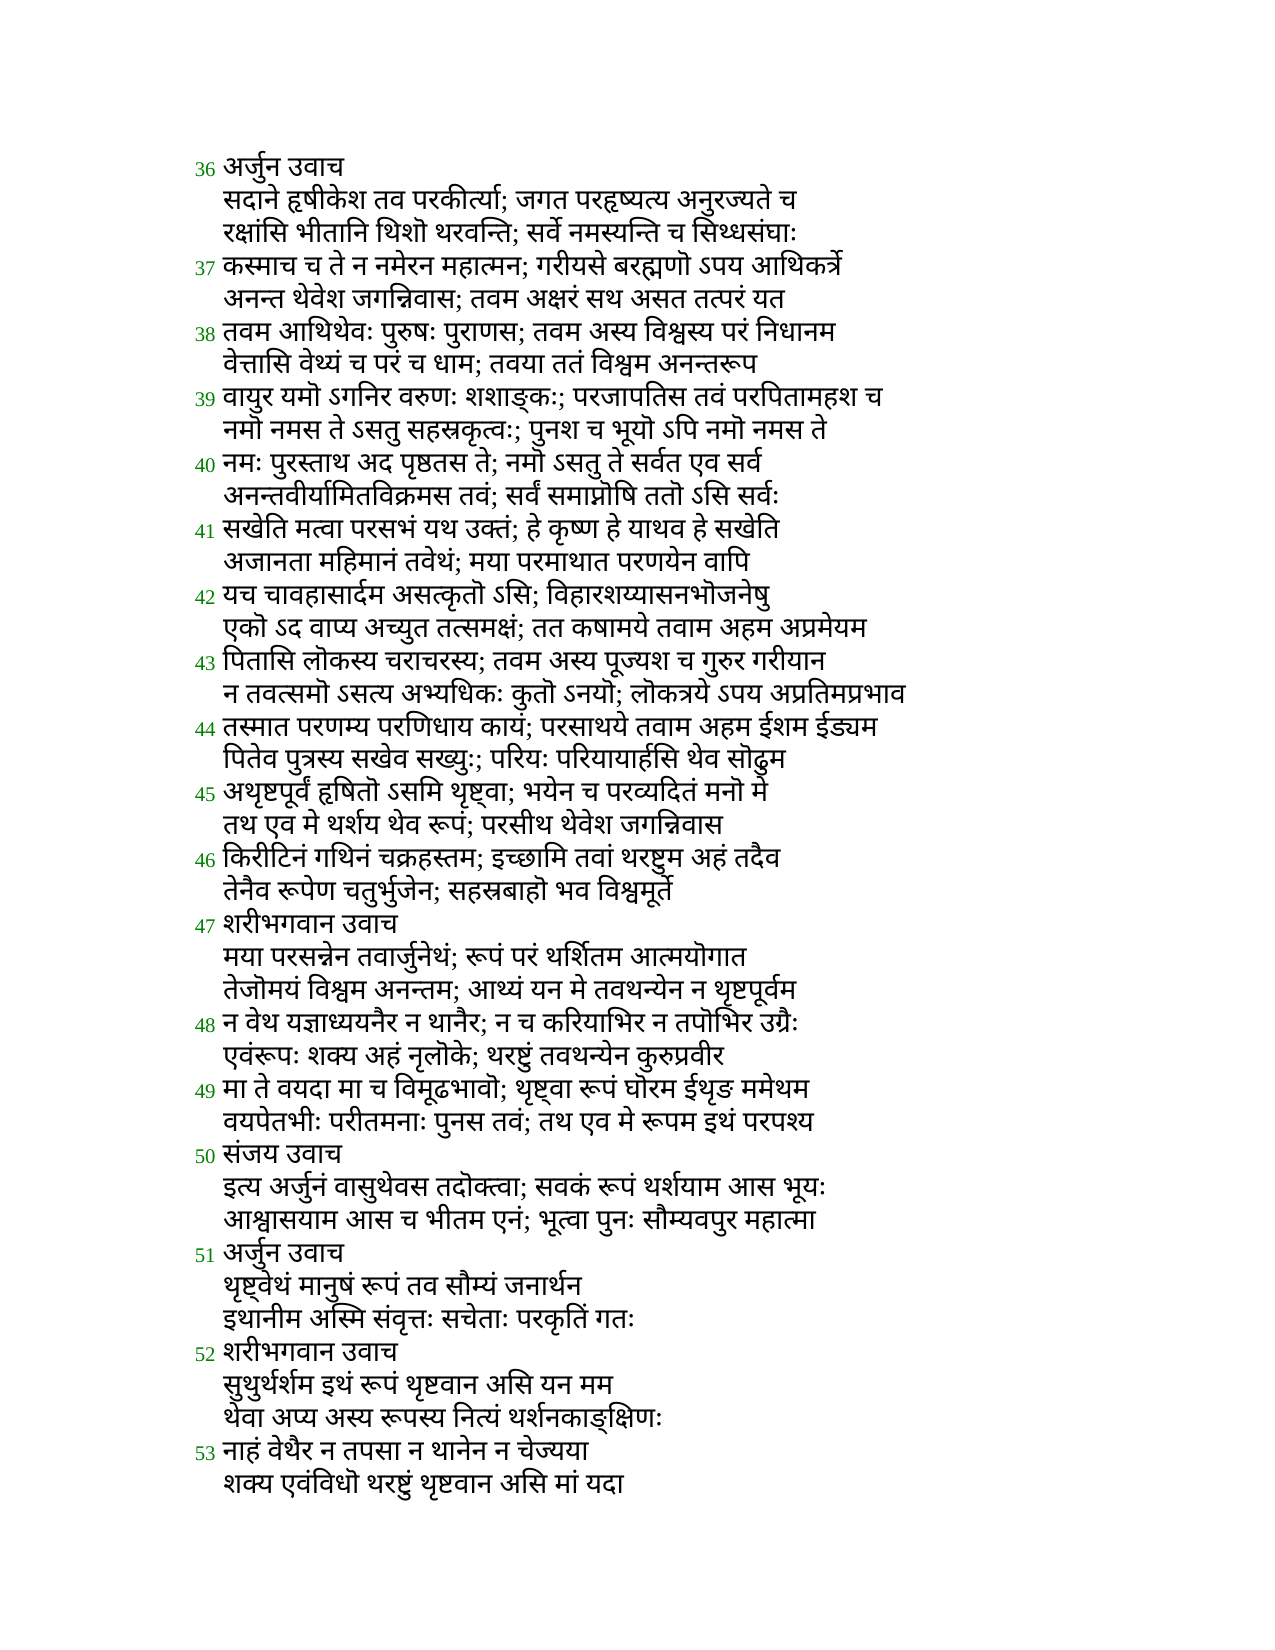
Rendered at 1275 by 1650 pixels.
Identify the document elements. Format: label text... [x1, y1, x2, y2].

text 36 अर्जुन उवाच सदाने हृषीकेश तव परकीर्त्या; जगत परहृष्यत्य अनुरज्यते च रक्षांसि भीतानि थिशॊ थरवन्ति; सर्वे नमस्यन्ति च सिथ्धसंघाः 37 कस्माच च ते न नमेरन महात्मन; गरीयसे बरह्मणॊ ऽपय आथिकर्त्रे अनन्त थेवेश जगन्निवास; तवम अक्षरं सथ असत तत्परं यत 38 तवम आथिथेवः पुरुषः पुराणस; तवम अस्य विश्वस्य परं निधानम वेत्तासि वेथ्यं च परं च धाम; तवया ततं विश्वम अनन्तरूप 39 वायुर यमॊ ऽगनिर वरुणः शशाङ्कः; परजापतिस तवं परपितामहश च नमॊ नमस ते ऽसतु सहस्रकृत्वः; पुनश च भूयॊ ऽपि नमॊ नमस ते 40 नमः पुरस्ताथ अद पृष्ठतस ते; नमॊ ऽसतु ते सर्वत एव सर्व अनन्तवीर्यामितविक्रमस तवं; सर्वं समाप्नॊषि ततॊ ऽसि सर्वः 41 सखेति मत्वा परसभं यथ उक्तं; हे कृष्ण हे याथव हे सखेति अजानता महिमानं तवेथं; मया परमाथात परणयेन वापि 42 यच चावहासार्दम असत्कृतॊ ऽसि; विहारशय्यासनभॊजनेषु एकॊ ऽद वाप्य अच्युत तत्समक्षं; तत कषामये तवाम अहम अप्रमेयम 43 पितासि लॊकस्य चराचरस्य; तवम अस्य पूज्यश च गुरुर गरीयान न तवत्समॊ ऽसत्य अभ्यधिकः कुतॊ ऽनयॊ; लॊकत्रये ऽपय अप्रतिमप्रभाव 44 तस्मात परणम्य परणिधाय कायं; परसाथये तवाम अहम ईशम ईड्यम पितेव पुत्रस्य सखेव सख्युः; परियः परियायार्हसि थेव सॊढुम 45 अथृष्टपूर्वं हृषितॊ ऽसमि थृष्ट्वा; भयेन च परव्यदितं मनॊ मे तथ एव मे थर्शय थेव रूपं; परसीथ थेवेश जगन्निवास 46 किरीटिनं गथिनं चक्रहस्तम; इच्छामि तवां थरष्टुम अहं तदैव तेनैव रूपेण चतुर्भुजेन; सहस्रबाहॊ भव विश्वमूर्ते 47 शरीभगवान उवाच मया परसन्नेन तवार्जुनेथं; रूपं परं थर्शितम आत्मयॊगात तेजॊमयं विश्वम अनन्तम; आथ्यं यन मे तवथन्येन न थृष्टपूर्वम 48 न वेथ यज्ञाध्ययनैर न थानैर; न च करियाभिर न तपॊभिर उग्रैः एवंरूपः शक्य अहं नृलॊके; थरष्टुं तवथन्येन कुरुप्रवीर 49 मा ते वयदा मा च विमूढभावॊ; थृष्ट्वा रूपं घॊरम ईथृङ ममेथम वयपेतभीः परीतमनाः पुनस तवं; तथ एव मे रूपम इथं परपश्य 50 संजय उवाच इत्य अर्जुनं वासुथेवस तदॊक्त्वा; सवकं रूपं थर्शयाम आस भूयः आश्वासयाम आस च भीतम एनं; भूत्वा पुनः सौम्यवपुर महात्मा 51 अर्जुन उवाच थृष्ट्वेथं मानुषं रूपं तव सौम्यं जनार्थन इथानीम अस्मि संवृत्तः सचेताः परकृतिं गतः 52 शरीभगवान उवाच सुथुर्थर्शम इथं रूपं थृष्टवान असि यन मम थेवा अप्य अस्य रूपस्य नित्यं थर्शनकाङ्क्षिणः 53 नाहं वेथैर न तपसा न थानेन न चेज्यया शक्य एवंविधॊ थरष्टुं थृष्टवान असि मां यदा [187, 150, 1087, 1499]
